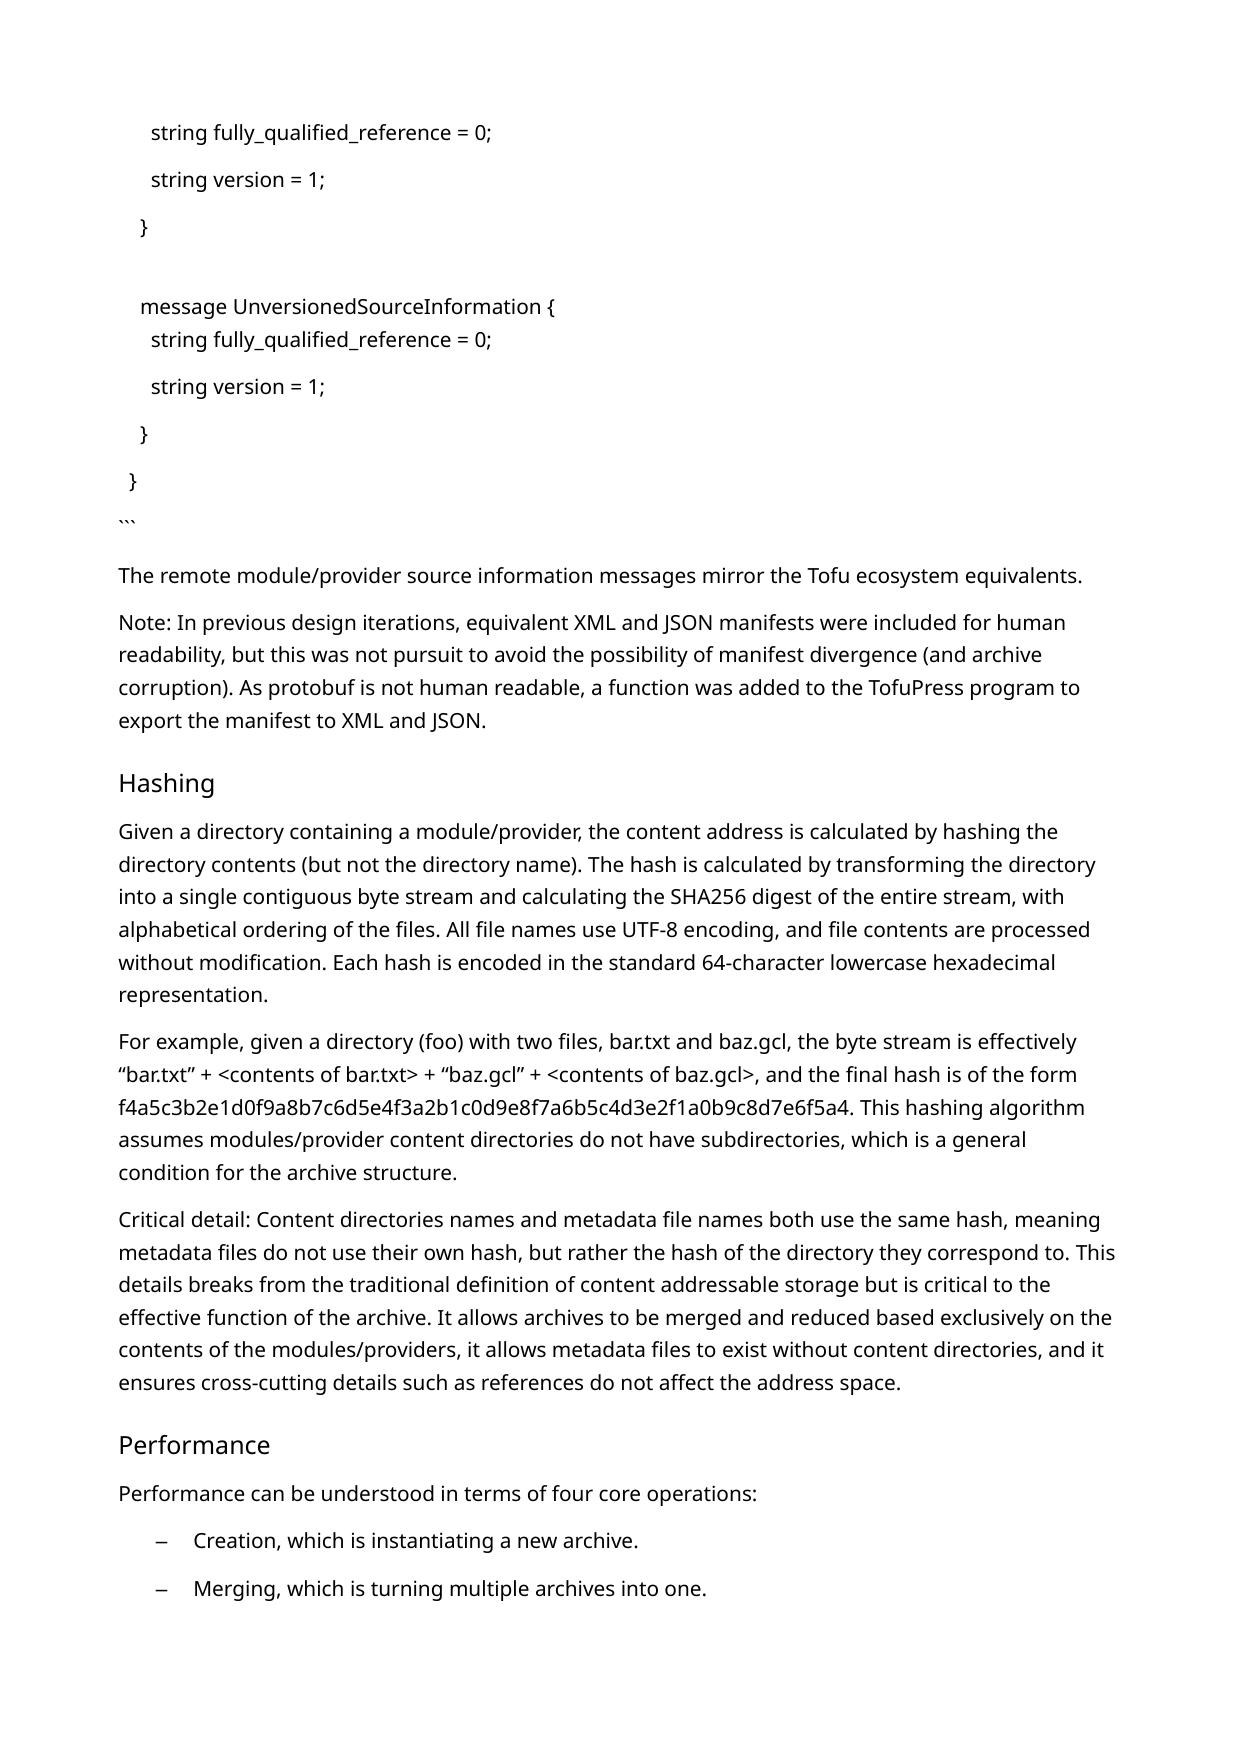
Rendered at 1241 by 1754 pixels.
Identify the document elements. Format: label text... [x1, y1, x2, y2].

text string version = 1; [118, 372, 1122, 401]
text } [118, 212, 1122, 241]
text Note: In previous design iterations, equivalent XML and JSON manifests were included for human readability, but this was not pursuit to avoid the possibility of manifest divergence (and archive corruption). As protobuf is not human readable, a function was added to the TofuPress program to export the manifest to XML and JSON. [118, 608, 1122, 734]
list Creation, which is instantiating a new archive. [156, 1527, 1122, 1555]
subtitle Performance [118, 1428, 1122, 1462]
text Performance can be understood in terms of four core operations: [118, 1479, 1122, 1508]
text } [118, 466, 1122, 495]
text The remote module/provider source information messages mirror the Tofu ecosystem equivalents. [118, 561, 1122, 589]
list Merging, which is turning multiple archives into one. [156, 1574, 1122, 1602]
text ``` [118, 514, 1122, 542]
text For example, given a directory (foo) with two files, bar.txt and baz.gcl, the byte stream is effectively “bar.txt” + <contents of bar.txt> + “baz.gcl” + <contents of baz.gcl>, and the final hash is of the form f4a5c3b2e1d0f9a8b7c6d5e4f3a2b1c0d9e8f7a6b5c4d3e2f1a0b9c8d7e6f5a4. This hashing algorithm assumes modules/provider content directories do not have subdirectories, which is a general condition for the archive structure. [118, 1027, 1122, 1186]
text Critical detail: Content directories names and metadata file names both use the same hash, meaning metadata files do not use their own hash, but rather the hash of the directory they correspond to. This details breaks from the traditional definition of content addressable storage but is critical to the effective function of the archive. It allows archives to be merged and reduced based exclusively on the contents of the modules/providers, it allows metadata files to exist without content directories, and it ensures cross-cutting details such as references do not affect the address space. [118, 1205, 1122, 1396]
text message UnversionedSourceInformation { [118, 292, 1122, 321]
text string fully_qualified_reference = 0; [118, 118, 1122, 147]
text } [118, 419, 1122, 448]
subtitle Hashing [118, 766, 1122, 799]
text string fully_qualified_reference = 0; [118, 325, 1122, 353]
text Given a directory containing a module/provider, the content address is calculated by hashing the directory contents (but not the directory name). The hash is calculated by transforming the directory into a single contiguous byte stream and calculating the SHA256 digest of the entire stream, with alphabetical ordering of the files. All file names use UTF-8 encoding, and file contents are processed without modification. Each hash is encoded in the standard 64-character lowercase hexadecimal representation. [118, 817, 1122, 1009]
text string version = 1; [118, 165, 1122, 194]
